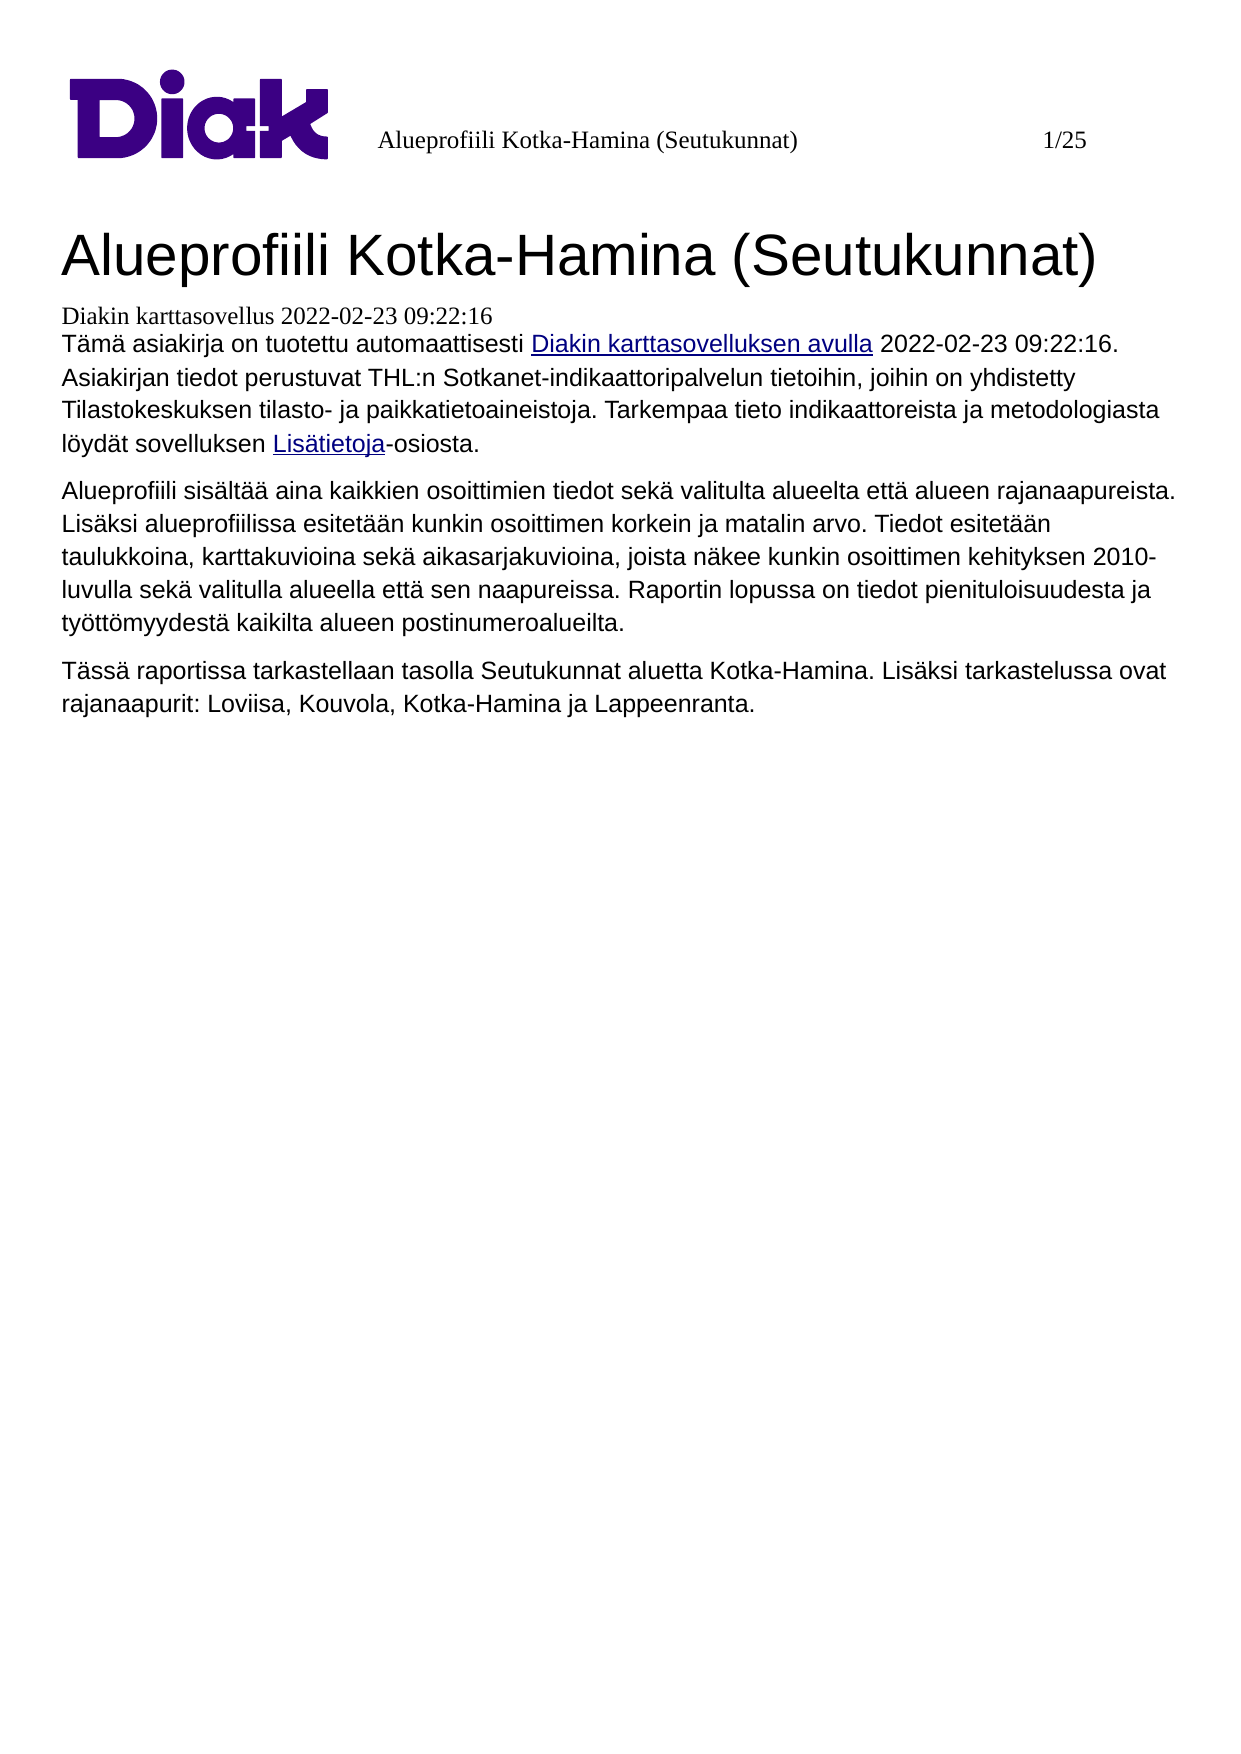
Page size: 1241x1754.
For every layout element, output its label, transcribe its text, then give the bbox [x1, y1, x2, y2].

title Alueprofiili Kotka-Hamina (Seutukunnat) [61, 221, 1179, 288]
text Tämä asiakirja on tuotettu automaattisesti Diakin karttasovelluksen avulla 2022-02-23 09:22:16. Asiakirjan tiedot perustuvat THL:n Sotkanet-indikaattoripalvelun tietoihin, joihin on yhdistetty Tilastokeskuksen tilasto- ja paikkatietoaineistoja. Tarkempaa tieto indikaattoreista ja metodologiasta löydät sovelluksen Lisätietoja-osiosta. [61, 329, 1179, 457]
text Tässä raportissa tarkastellaan tasolla Seutukunnat aluetta Kotka-Hamina. Lisäksi tarkastelussa ovat rajanaapurit: Loviisa, Kouvola, Kotka-Hamina ja Lappeenranta. [61, 656, 1179, 718]
text Alueprofiili sisältää aina kaikkien osoittimien tiedot sekä valitulta alueelta että alueen rajanaapureista. Lisäksi alueprofiilissa esitetään kunkin osoittimen korkein ja matalin arvo. Tiedot esitetään taulukkoina, karttakuvioina sekä aikasarjakuvioina, joista näkee kunkin osoittimen kehityksen 2010-luvulla sekä valitulla alueella että sen naapureissa. Raportin lopussa on tiedot pienituloisuudesta ja työttömyydestä kaikilta alueen postinumeroalueilta. [61, 476, 1179, 637]
text Diakin karttasovellus 2022-02-23 09:22:16 [61, 301, 1179, 329]
